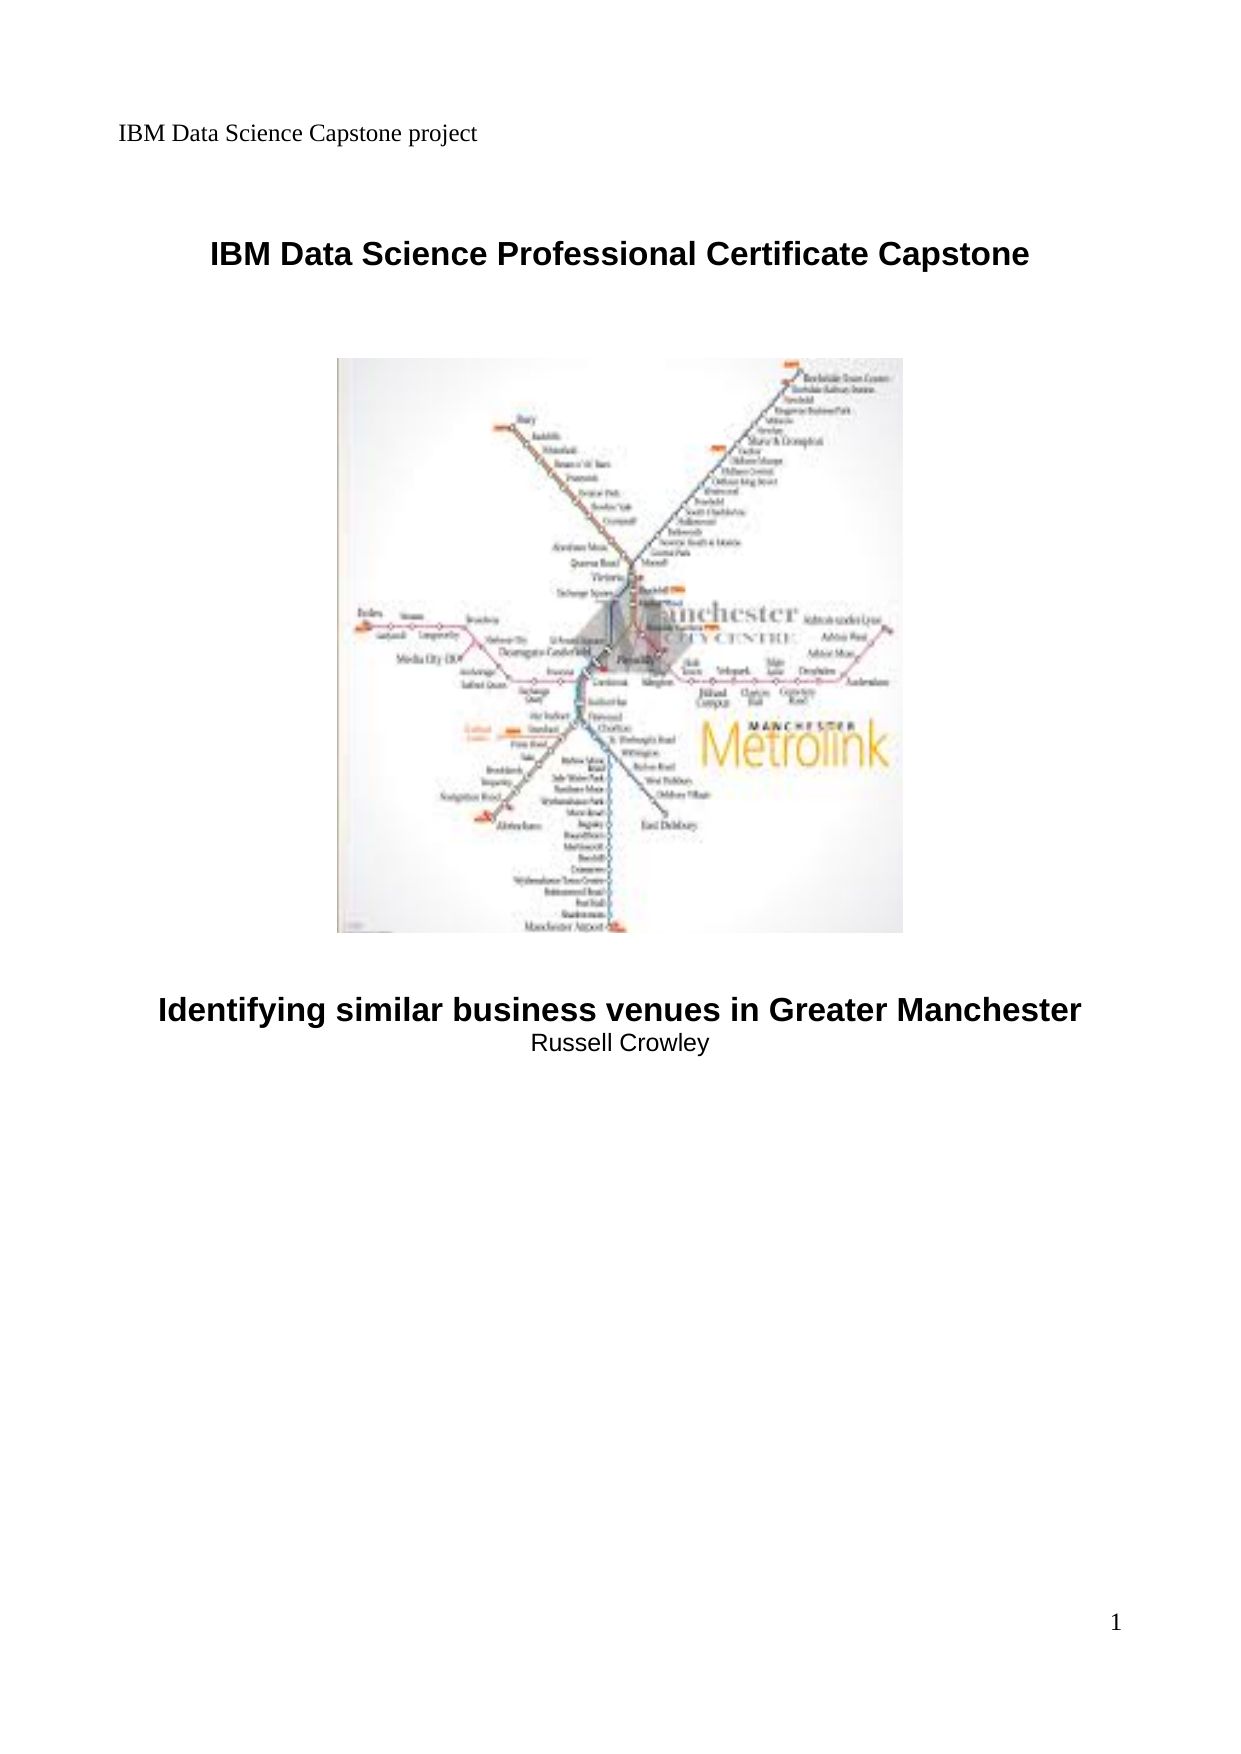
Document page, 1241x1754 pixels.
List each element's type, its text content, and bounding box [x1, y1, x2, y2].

text Identifying similar business venues in Greater Manchester [118, 990, 1122, 1028]
text IBM Data Science Professional Certificate Capstone [118, 234, 1122, 272]
text Russell Crowley [118, 1028, 1122, 1057]
